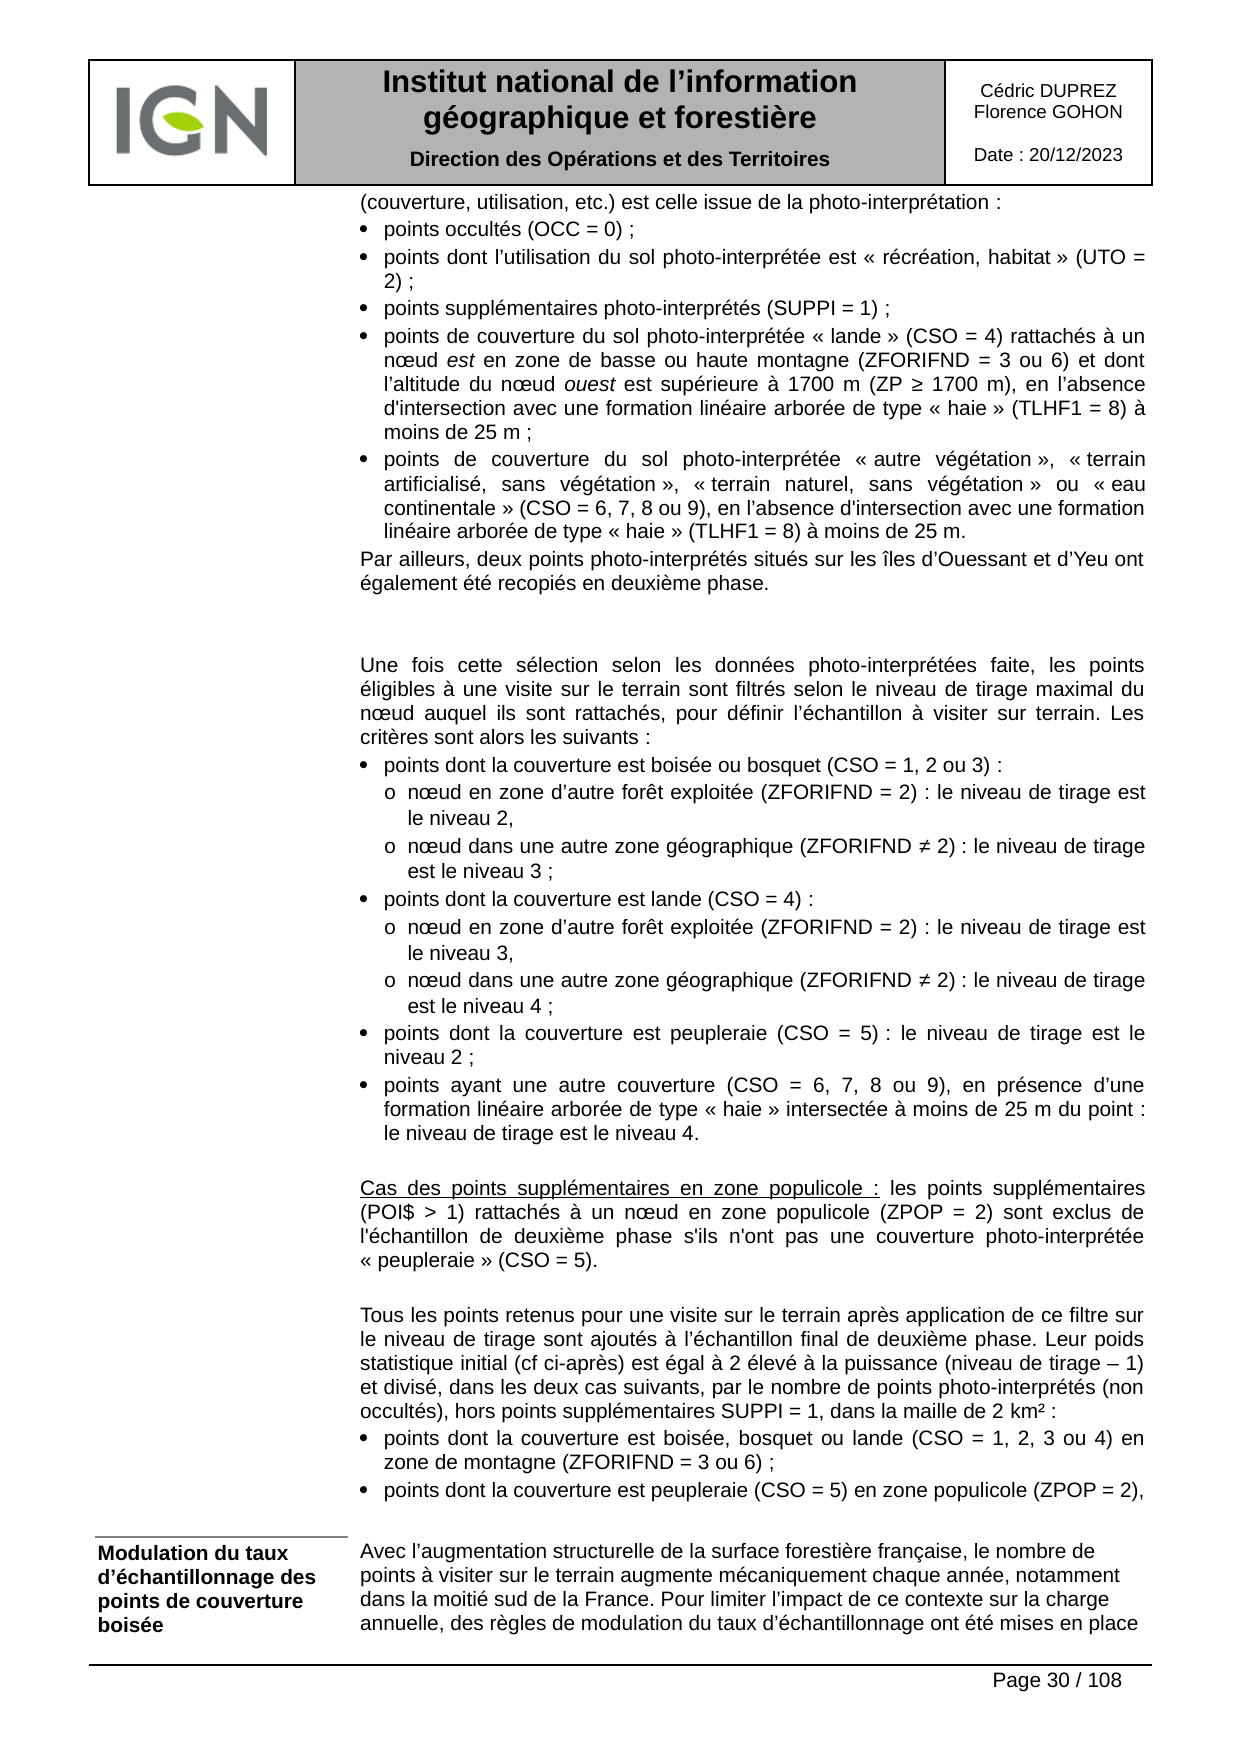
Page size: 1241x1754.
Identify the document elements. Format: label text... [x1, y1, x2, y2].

picture [91, 62, 293, 180]
table_cell (couverture, utilisation, etc.) est celle issue de la photo-interprétation : points occultés (OCC = 0) ; points dont l’utilisation du sol photo-interprétée est « récréation, habitat » (UTO = 2) ; points supplémentaires photo-interprétés (SUPPI = 1) ; points de couverture du sol photo-interprétée « lande » (CSO = 4) rattachés à un nœud est en zone de basse ou haute montagne (ZFORIFND = 3 ou 6) et dont l’altitude du nœud ouest est supérieure à 1700 m (ZP ≥ 1700 m), en l’absence d'intersection avec une formation linéaire arborée de type « haie » (TLHF1 = 8) à moins de 25 m ; points de couverture du sol photo-interprétée « autre végétation », « terrain artificialisé, sans végétation », « terrain naturel, sans végétation » ou « eau continentale » (CSO = 6, 7, 8 ou 9), en l’absence d'intersection avec une formation linéaire arborée de type « haie » (TLHF1 = 8) à moins de 25 m. Par ailleurs, deux points photo-interprétés situés sur les îles d’Ouessant et d’Yeu ont également été recopiés en deuxième phase. Une fois cette sélection selon les données photo-interprétées faite, les points éligibles à une visite sur le terrain sont filtrés selon le niveau de tirage maximal du nœud auquel ils sont rattachés, pour définir l’échantillon à visiter sur terrain. Les critères sont alors les suivants : points dont la couverture est boisée ou bosquet (CSO = 1, 2 ou 3) : nœud en zone d’autre forêt exploitée (ZFORIFND = 2) : le niveau de tirage est le niveau 2, nœud dans une autre zone géographique (ZFORIFND ≠ 2) : le niveau de tirage est le niveau 3 ; points dont la couverture est lande (CSO = 4) : nœud en zone d’autre forêt exploitée (ZFORIFND = 2) : le niveau de tirage est le niveau 3, nœud dans une autre zone géographique (ZFORIFND ≠ 2) : le niveau de tirage est le niveau 4 ; points dont la couverture est peupleraie (CSO = 5) : le niveau de tirage est le niveau 2 ; points ayant une autre couverture (CSO = 6, 7, 8 ou 9), en présence d’une formation linéaire arborée de type « haie » intersectée à moins de 25 m du point : le niveau de tirage est le niveau 4. Cas des points supplémentaires en zone populicole : les points supplémentaires (POI$ > 1) rattachés à un nœud en zone populicole (ZPOP = 2) sont exclus de l'échantillon de deuxième phase s'ils n'ont pas une couverture photo-interprétée « peupleraie » (CSO = 5). Tous les points retenus pour une visite sur le terrain après application de ce filtre sur le niveau de tirage sont ajoutés à l’échantillon final de deuxième phase. Leur poids statistique initial (cf ci-après) est égal à 2 élevé à la puissance (niveau de tirage – 1) et divisé, dans les deux cas suivants, par le nombre de points photo-interprétés (non occultés), hors points supplémentaires SUPPI = 1, dans la maille de 2 km² : points dont la couverture est boisée, bosquet ou lande (CSO = 1, 2, 3 ou 4) en zone de montagne (ZFORIFND = 3 ou 6) ; points dont la couverture est peupleraie (CSO = 5) en zone populicole (ZPOP = 2), [354, 186, 1152, 1535]
table_cell Avec l’augmentation structurelle de la surface forestière française, le nombre de points à visiter sur le terrain augmente mécaniquement chaque année, notamment dans la moitié sud de la France. Pour limiter l’impact de ce contexte sur la charge annuelle, des règles de modulation du taux d’échantillonnage ont été mises en place [354, 1535, 1152, 1646]
table_cell Modulation du taux d’échantillonnage des points de couverture boisée [89, 1535, 354, 1646]
table_cell [89, 186, 354, 1535]
